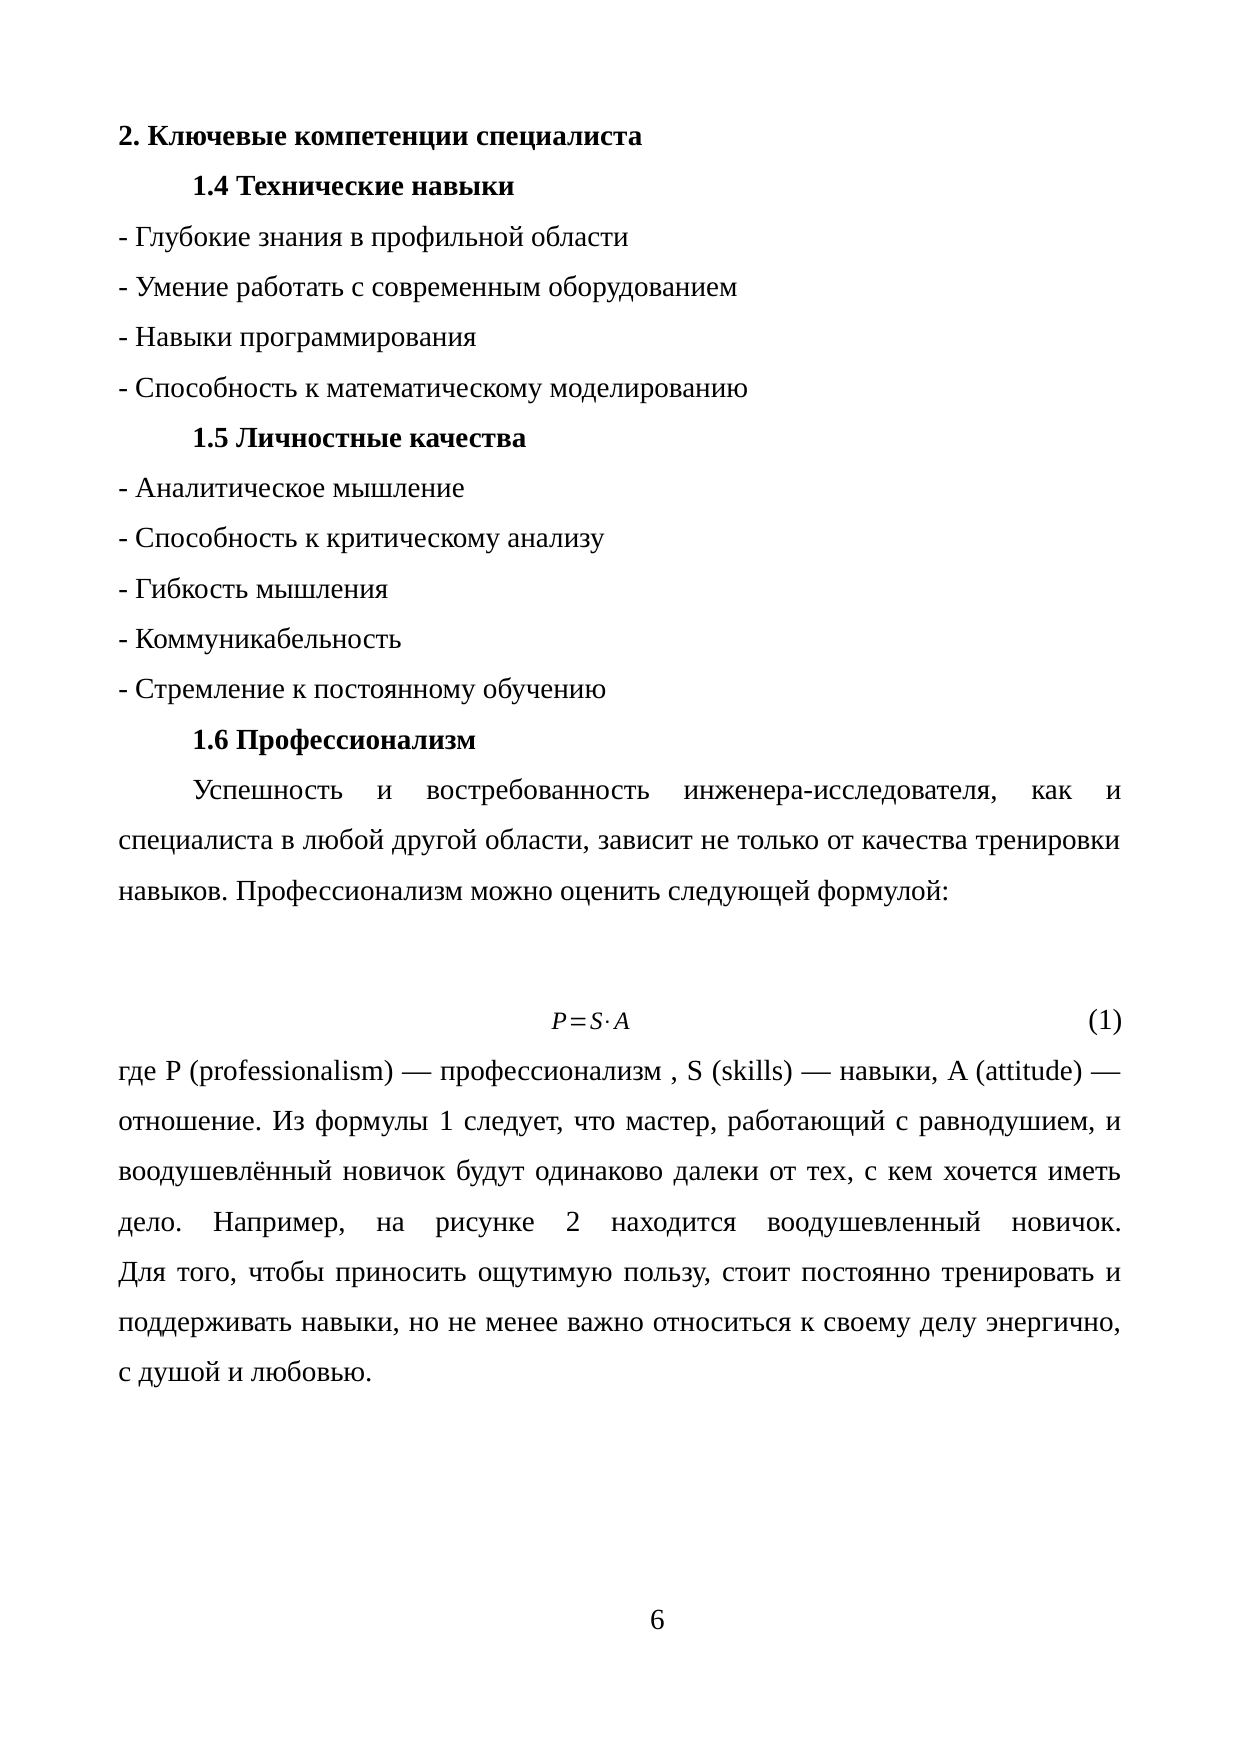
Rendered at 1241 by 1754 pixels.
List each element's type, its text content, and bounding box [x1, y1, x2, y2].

text - Аналитическое мышление - Способность к критическому анализу - Гибкость мышления - Коммуникабельность - Стремление к постоянному обучению [118, 470, 1122, 705]
text Успешность и востребованность инженера-исследователя, как и специалиста в любой другой области, зависит не только от качества тренировки навыков. Профессионализм можно оценить следующей формулой: [118, 772, 1122, 906]
subtitle 2. Ключевые компетенции специалиста [118, 118, 1122, 152]
text - Умение работать с современным оборудованием - Навыки программирования - Способность к математическому моделированию [118, 269, 1122, 403]
subtitle Личностные качества [118, 420, 1122, 453]
subtitle Технические навыки [118, 168, 1122, 202]
text (1) где P (professionalism) — профессионализм , S (skills) — навыки, A (attitude) — отношение. Из формулы 1 следует, что мастер, работающий с равнодушием, и воодушевлённый новичок будут одинаково далеки от тех, с кем хочется иметь дело. Например, на рисунке 2 находится воодушевленный новичок. Для того, чтобы приносить ощутимую пользу, стоит постоянно тренировать и поддерживать навыки, но не менее важно относиться к своему делу энергично, с душой и любовью. [118, 952, 1122, 1388]
text - Глубокие знания в профильной области [118, 219, 1122, 252]
subtitle Профессионализм [118, 722, 1122, 755]
